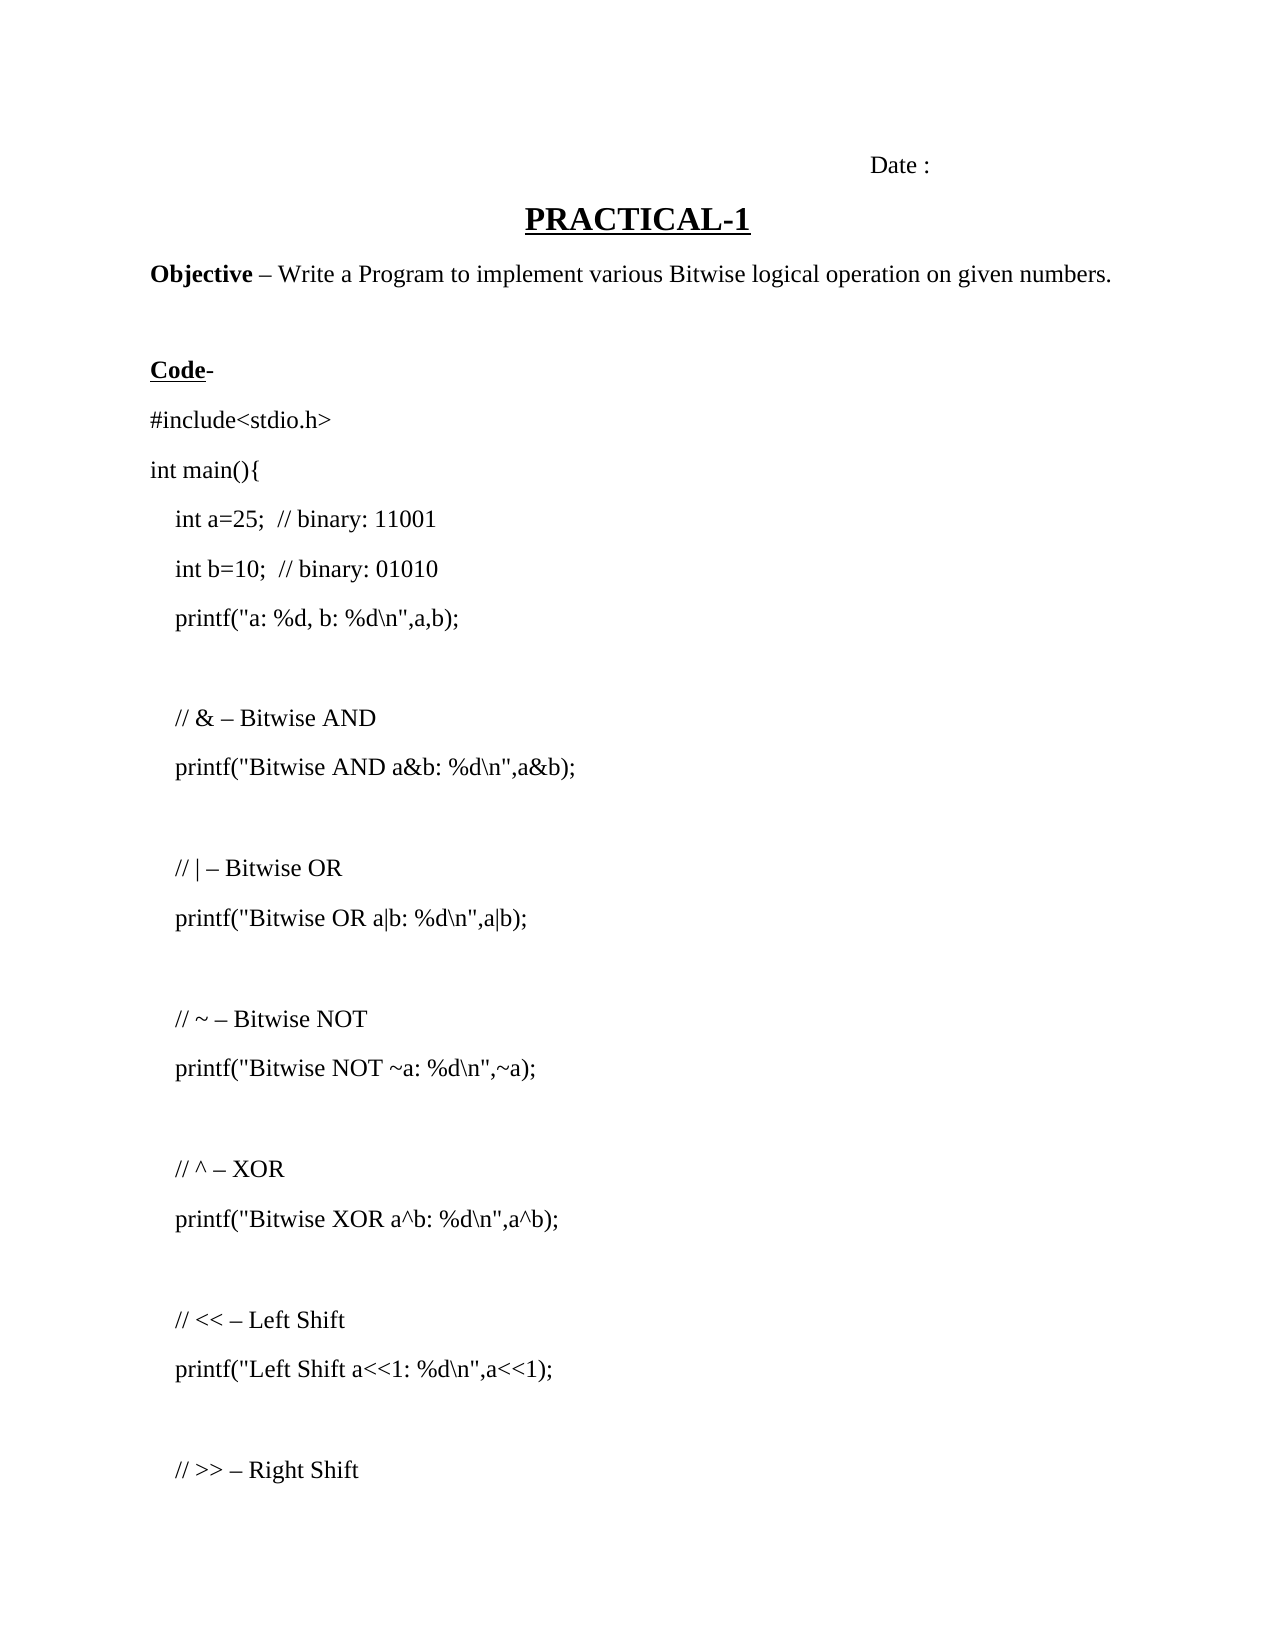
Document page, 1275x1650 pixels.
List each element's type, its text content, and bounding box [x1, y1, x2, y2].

text printf("Bitwise AND a&b: %d\n",a&b); [150, 752, 1125, 781]
text // ~ – Bitwise NOT [150, 1004, 1125, 1032]
text // >> – Right Shift [150, 1455, 1125, 1484]
text // | – Bitwise OR [150, 853, 1125, 882]
text int main(){ [150, 455, 1125, 483]
text // ^ – XOR [150, 1154, 1125, 1183]
text // << – Left Shift [150, 1305, 1125, 1333]
text int b=10; // binary: 01010 [150, 554, 1125, 583]
text printf("Bitwise NOT ~a: %d\n",~a); [150, 1053, 1125, 1082]
text printf("Bitwise XOR a^b: %d\n",a^b); [150, 1204, 1125, 1232]
text // & – Bitwise AND [150, 703, 1125, 731]
text Code- [150, 356, 1125, 384]
text printf("a: %d, b: %d\n",a,b); [150, 603, 1125, 632]
text Objective – Write a Program to implement various Bitwise logical operation on given numbers. [150, 259, 1125, 287]
text printf("Left Shift a<<1: %d\n",a<<1); [150, 1354, 1125, 1383]
text Date : [150, 150, 1125, 179]
text #include<stdio.h> [150, 405, 1125, 434]
text printf("Bitwise OR a|b: %d\n",a|b); [150, 903, 1125, 931]
text PRACTICAL-1 [150, 199, 1125, 238]
text int a=25; // binary: 11001 [150, 504, 1125, 533]
